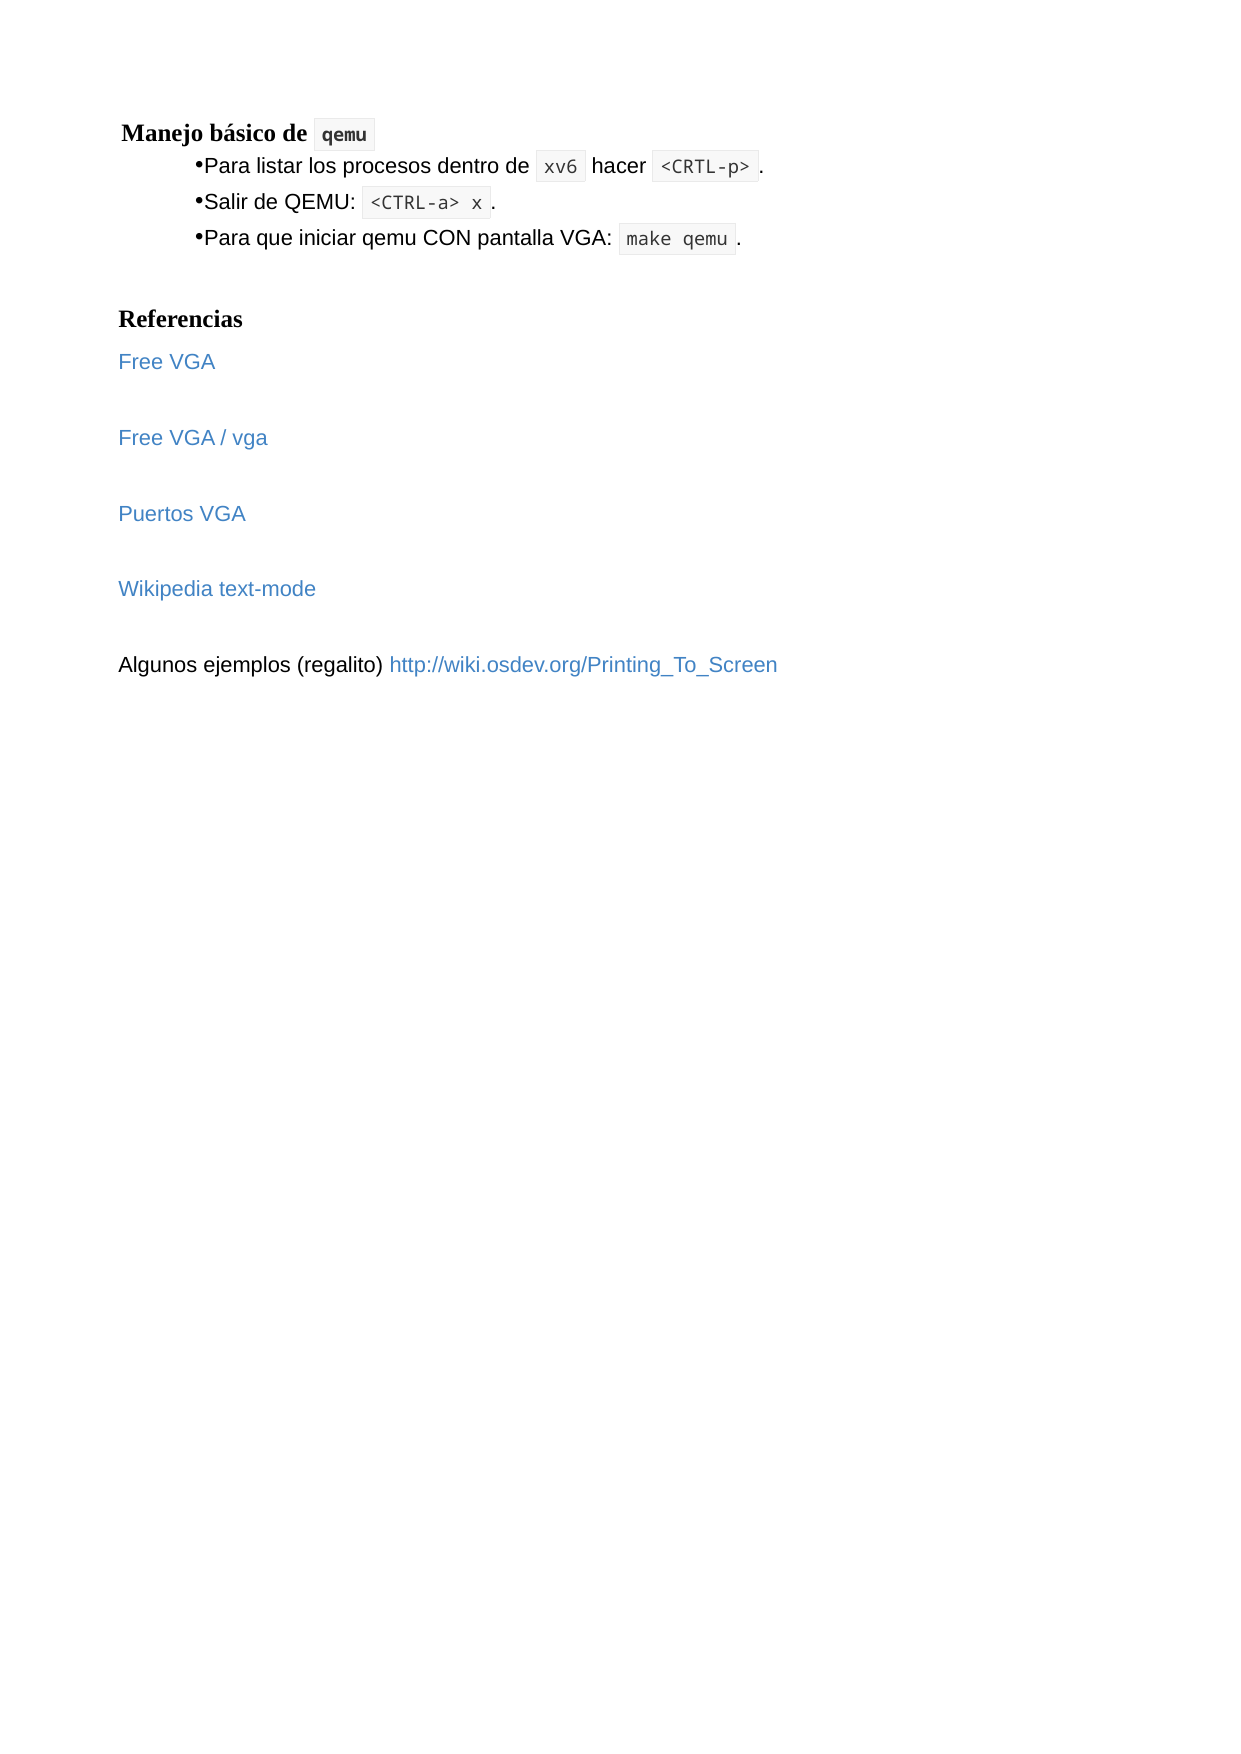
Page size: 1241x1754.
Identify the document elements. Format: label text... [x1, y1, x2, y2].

subtitle Referencias [118, 304, 1122, 333]
list Para que iniciar qemu CON pantalla VGA: make qemu. [121, 222, 735, 254]
list Salir de QEMU: <CTRL-a> x. [363, 187, 490, 218]
list Para listar los procesos dentro de xv6 hacer <CRTL-p>. [586, 150, 652, 181]
subtitle qemu [315, 119, 374, 150]
list Para listar los procesos dentro de xv6 hacer <CRTL-p>. [653, 151, 758, 181]
list Para listar los procesos dentro de xv6 hacer <CRTL-p>. [537, 151, 585, 181]
list Para listar los procesos dentro de xv6 hacer <CRTL-p>. [759, 150, 1119, 181]
text Puertos VGA [118, 501, 1122, 526]
list Salir de QEMU: <CTRL-a> x. [121, 186, 362, 218]
text Wikipedia text-mode [118, 576, 1122, 602]
list Salir de QEMU: <CTRL-a> x. [491, 186, 1119, 218]
subtitle [375, 118, 1119, 150]
list Para que iniciar qemu CON pantalla VGA: make qemu. [736, 222, 1119, 254]
list Para listar los procesos dentro de xv6 hacer <CRTL-p>. [121, 150, 536, 181]
subtitle Manejo básico de [121, 118, 314, 150]
text Free VGA / vga [118, 425, 1122, 450]
text Free VGA [118, 349, 1122, 374]
text Algunos ejemplos (regalito) http://wiki.osdev.org/Printing_To_Screen [118, 652, 1122, 677]
list Para que iniciar qemu CON pantalla VGA: make qemu. [620, 224, 735, 254]
